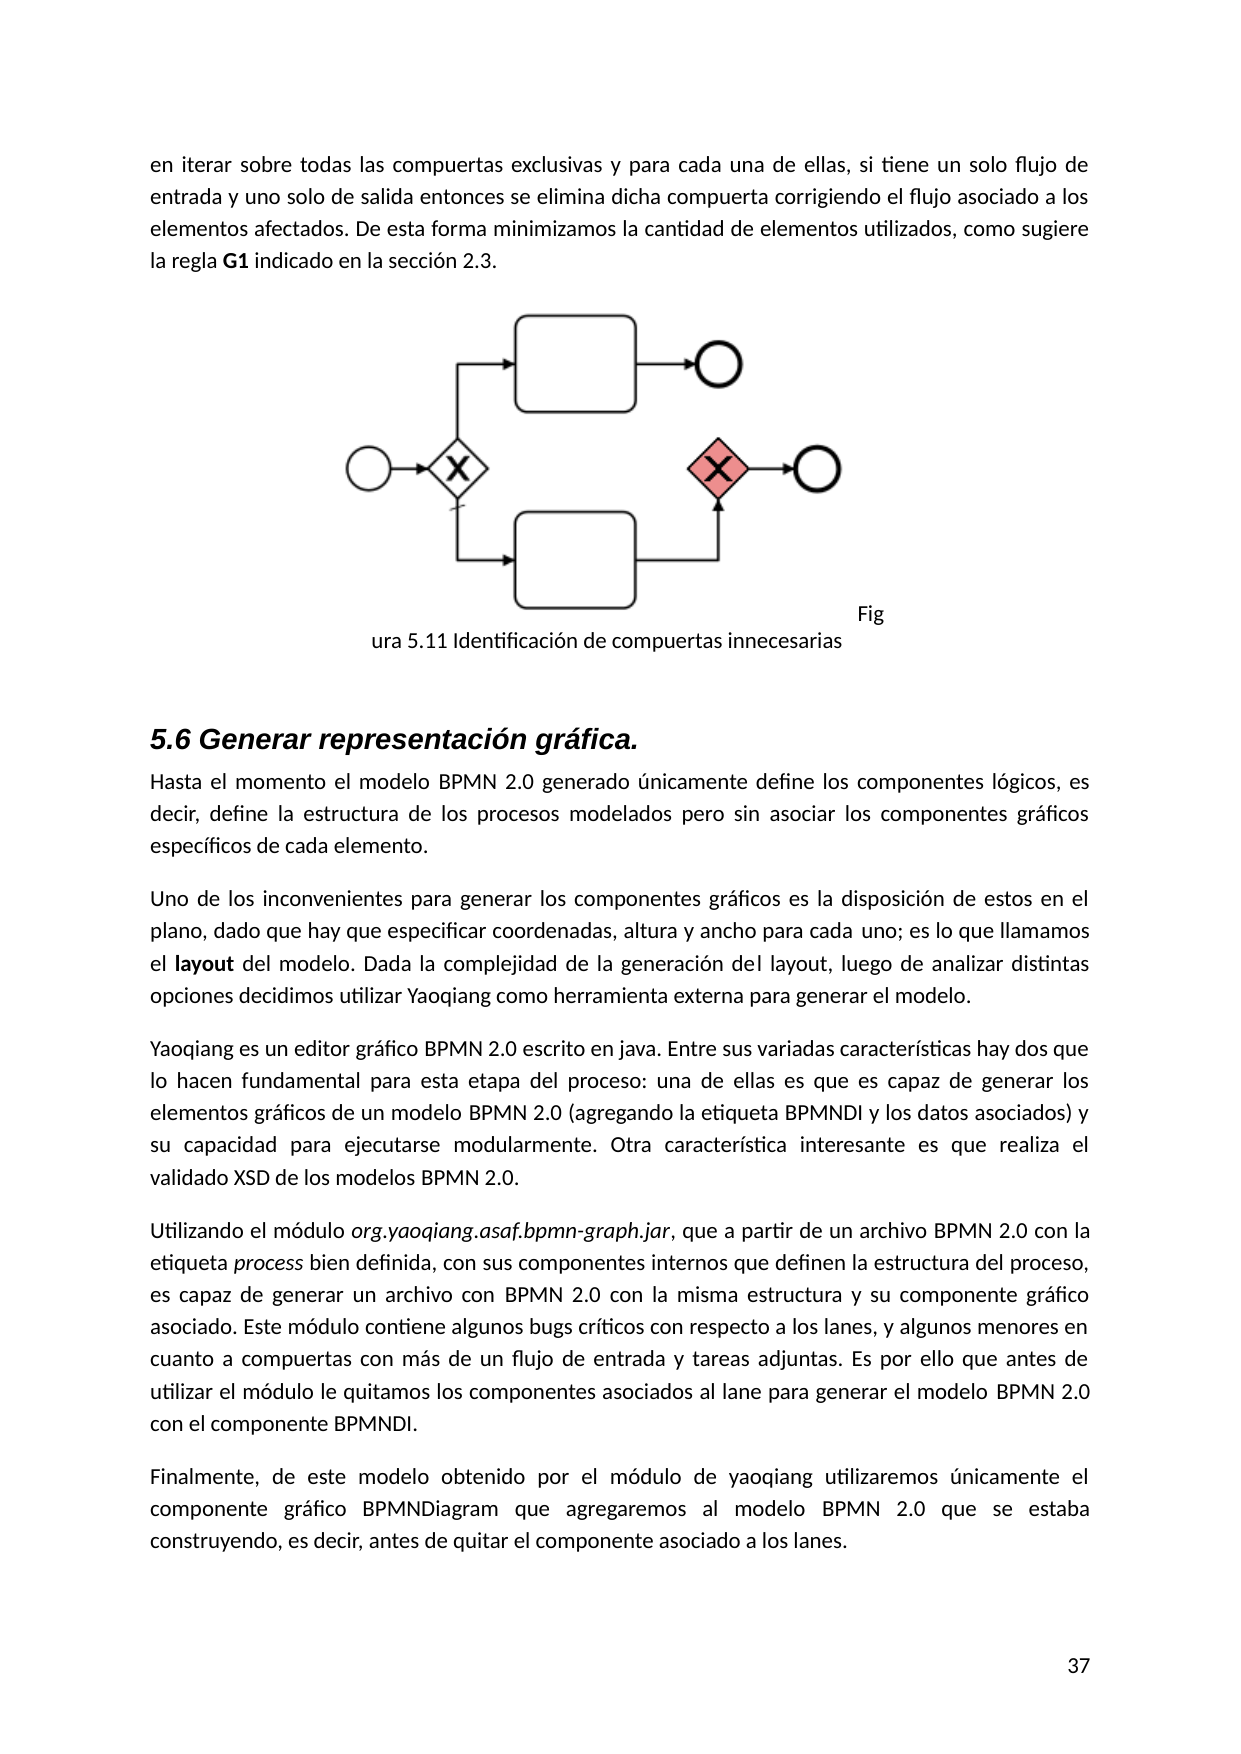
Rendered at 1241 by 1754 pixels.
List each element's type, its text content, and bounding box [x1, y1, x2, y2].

text Yaoqiang es un editor gráfico BPMN 2.0 escrito en java. Entre sus variadas características hay dos que lo hacen fundamental para esta etapa del proceso: una de ellas es que es capaz de generar los elementos gráficos de un modelo BPMN 2.0 (agregando la etiqueta BPMNDI y los datos asociados) y su capacidad para ejecutarse modularmente. Otra característica interesante es que realiza el validado XSD de los modelos BPMN 2.0. [150, 1034, 1090, 1191]
text Hasta el momento el modelo BPMN 2.0 generado únicamente define los componentes lógicos, es decir, define la estructura de los procesos modelados pero sin asociar los componentes gráficos específicos de cada elemento. [150, 767, 1090, 859]
picture [335, 310, 858, 621]
text Finalmente, de este modelo obtenido por el módulo de yaoqiang utilizaremos únicamente el componente gráfico BPMNDiagram que agregaremos al modelo BPMN 2.0 que se estaba construyendo, es decir, antes de quitar el componente asociado a los lanes. [150, 1462, 1090, 1554]
text Utilizando el módulo org.yaoqiang.asaf.bpmn-graph.jar, que a partir de un archivo BPMN 2.0 con la etiqueta process bien definida, con sus componentes internos que definen la estructura del proceso, es capaz de generar un archivo con BPMN 2.0 con la misma estructura y su componente gráfico asociado. Este módulo contiene algunos bugs críticos con respecto a los lanes, y algunos menores en cuanto a compuertas con más de un flujo de entrada y tareas adjuntas. Es por ello que antes de utilizar el módulo le quitamos los componentes asociados al lane para generar el modelo BPMN 2.0 con el componente BPMNDI. [150, 1216, 1090, 1437]
table_header Figura 5.11 Identificación de compuertas innecesarias [322, 300, 897, 665]
subtitle 5.6 Generar representación gráfica. [150, 722, 1090, 756]
text Uno de los inconvenientes para generar los componentes gráficos es la disposición de estos en el plano, dado que hay que especificar coordenadas, altura y ancho para cada uno; es lo que llamamos el layout del modelo. Dada la complejidad de la generación del layout, luego de analizar distintas opciones decidimos utilizar Yaoqiang como herramienta externa para generar el modelo. [150, 884, 1090, 1009]
text en iterar sobre todas las compuertas exclusivas y para cada una de ellas, si tiene un solo flujo de entrada y uno solo de salida entonces se elimina dicha compuerta corrigiendo el flujo asociado a los elementos afectados. De esta forma minimizamos la cantidad de elementos utilizados, como sugiere la regla G1 indicado en la sección 2.3. [150, 150, 1090, 274]
